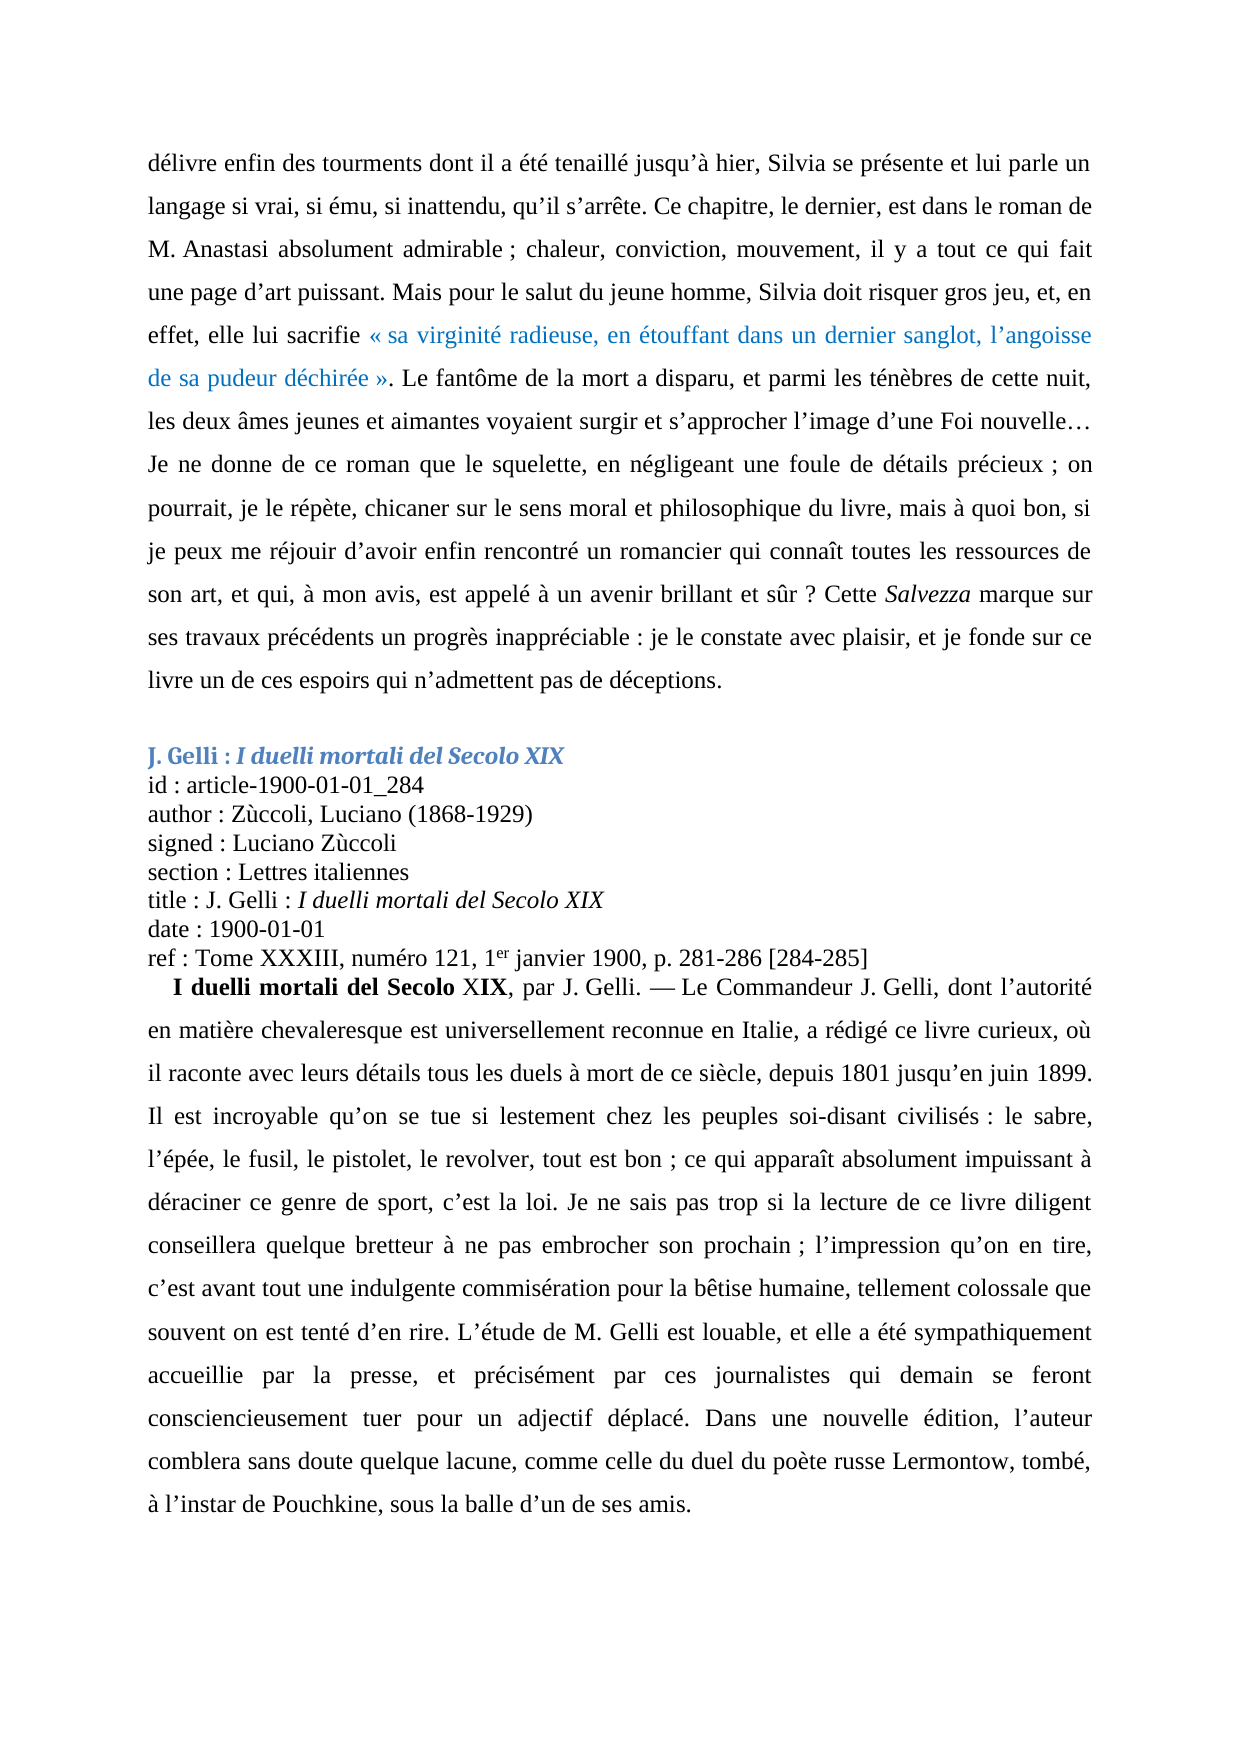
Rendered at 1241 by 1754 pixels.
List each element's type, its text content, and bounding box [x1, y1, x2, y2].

text ref : Tome XXXIII, numéro 121, 1er janvier 1900, p. 281-286 [284-285] [148, 943, 1093, 972]
text title : J. Gelli : I duelli mortali del Secolo XIX [148, 885, 1093, 914]
text délivre enfin des tourments dont il a été tenaillé jusqu’à hier, Silvia se présente et lui parle un langage si vrai, si ému, si inattendu, qu’il s’arrête. Ce chapitre, le dernier, est dans le roman de M. Anastasi absolument admirable ; chaleur, conviction, mouvement, il y a tout ce qui fait une page d’art puissant. Mais pour le salut du jeune homme, Silvia doit risquer gros jeu, et, en effet, elle lui sacrifie « sa virginité radieuse, en étouffant dans un dernier sanglot, l’angoisse de sa pudeur déchirée ». Le fantôme de la mort a disparu, et parmi les ténèbres de cette nuit, les deux âmes jeunes et aimantes voyaient surgir et s’approcher l’image d’une Foi nouvelle… Je ne donne de ce roman que le squelette, en négligeant une foule de détails précieux ; on pourrait, je le répète, chicaner sur le sens moral et philosophique du livre, mais à quoi bon, si je peux me réjouir d’avoir enfin rencontré un romancier qui connaît toutes les ressources de son art, et qui, à mon avis, est appelé à un avenir brillant et sûr ? Cette Salvezza marque sur ses travaux précédents un progrès inappréciable : je le constate avec plaisir, et je fonde sur ce livre un de ces espoirs qui n’admettent pas de déceptions. [148, 148, 1093, 694]
subtitle J. Gelli : I duelli mortali del Secolo XIX [148, 742, 1093, 770]
text I duelli mortali del Secolo XIX, par J. Gelli. — Le Commandeur J. Gelli, dont l’autorité en matière chevaleresque est universellement reconnue en Italie, a rédigé ce livre curieux, où il raconte avec leurs détails tous les duels à mort de ce siècle, depuis 1801 jusqu’en juin 1899. Il est incroyable qu’on se tue si lestement chez les peuples soi-disant civilisés : le sabre, l’épée, le fusil, le pistolet, le revolver, tout est bon ; ce qui apparaît absolument impuissant à déraciner ce genre de sport, c’est la loi. Je ne sais pas trop si la lecture de ce livre diligent conseillera quelque bretteur à ne pas embrocher son prochain ; l’impression qu’on en tire, c’est avant tout une indulgente commisération pour la bêtise humaine, tellement colossale que souvent on est tenté d’en rire. L’étude de M. Gelli est louable, et elle a été sympathiquement accueillie par la presse, et précisément par ces journalistes qui demain se feront consciencieusement tuer pour un adjectif déplacé. Dans une nouvelle édition, l’auteur comblera sans doute quelque lacune, comme celle du duel du poète russe Lermontow, tombé, à l’instar de Pouchkine, sous la balle d’un de ses amis. [148, 972, 1093, 1518]
text section : Lettres italiennes [148, 857, 1093, 885]
text date : 1900-01-01 [148, 914, 1093, 943]
text id : article-1900-01-01_284 [148, 770, 1093, 799]
text author : Zùccoli, Luciano (1868-1929) [148, 799, 1093, 828]
text signed : Luciano Zùccoli [148, 828, 1093, 857]
